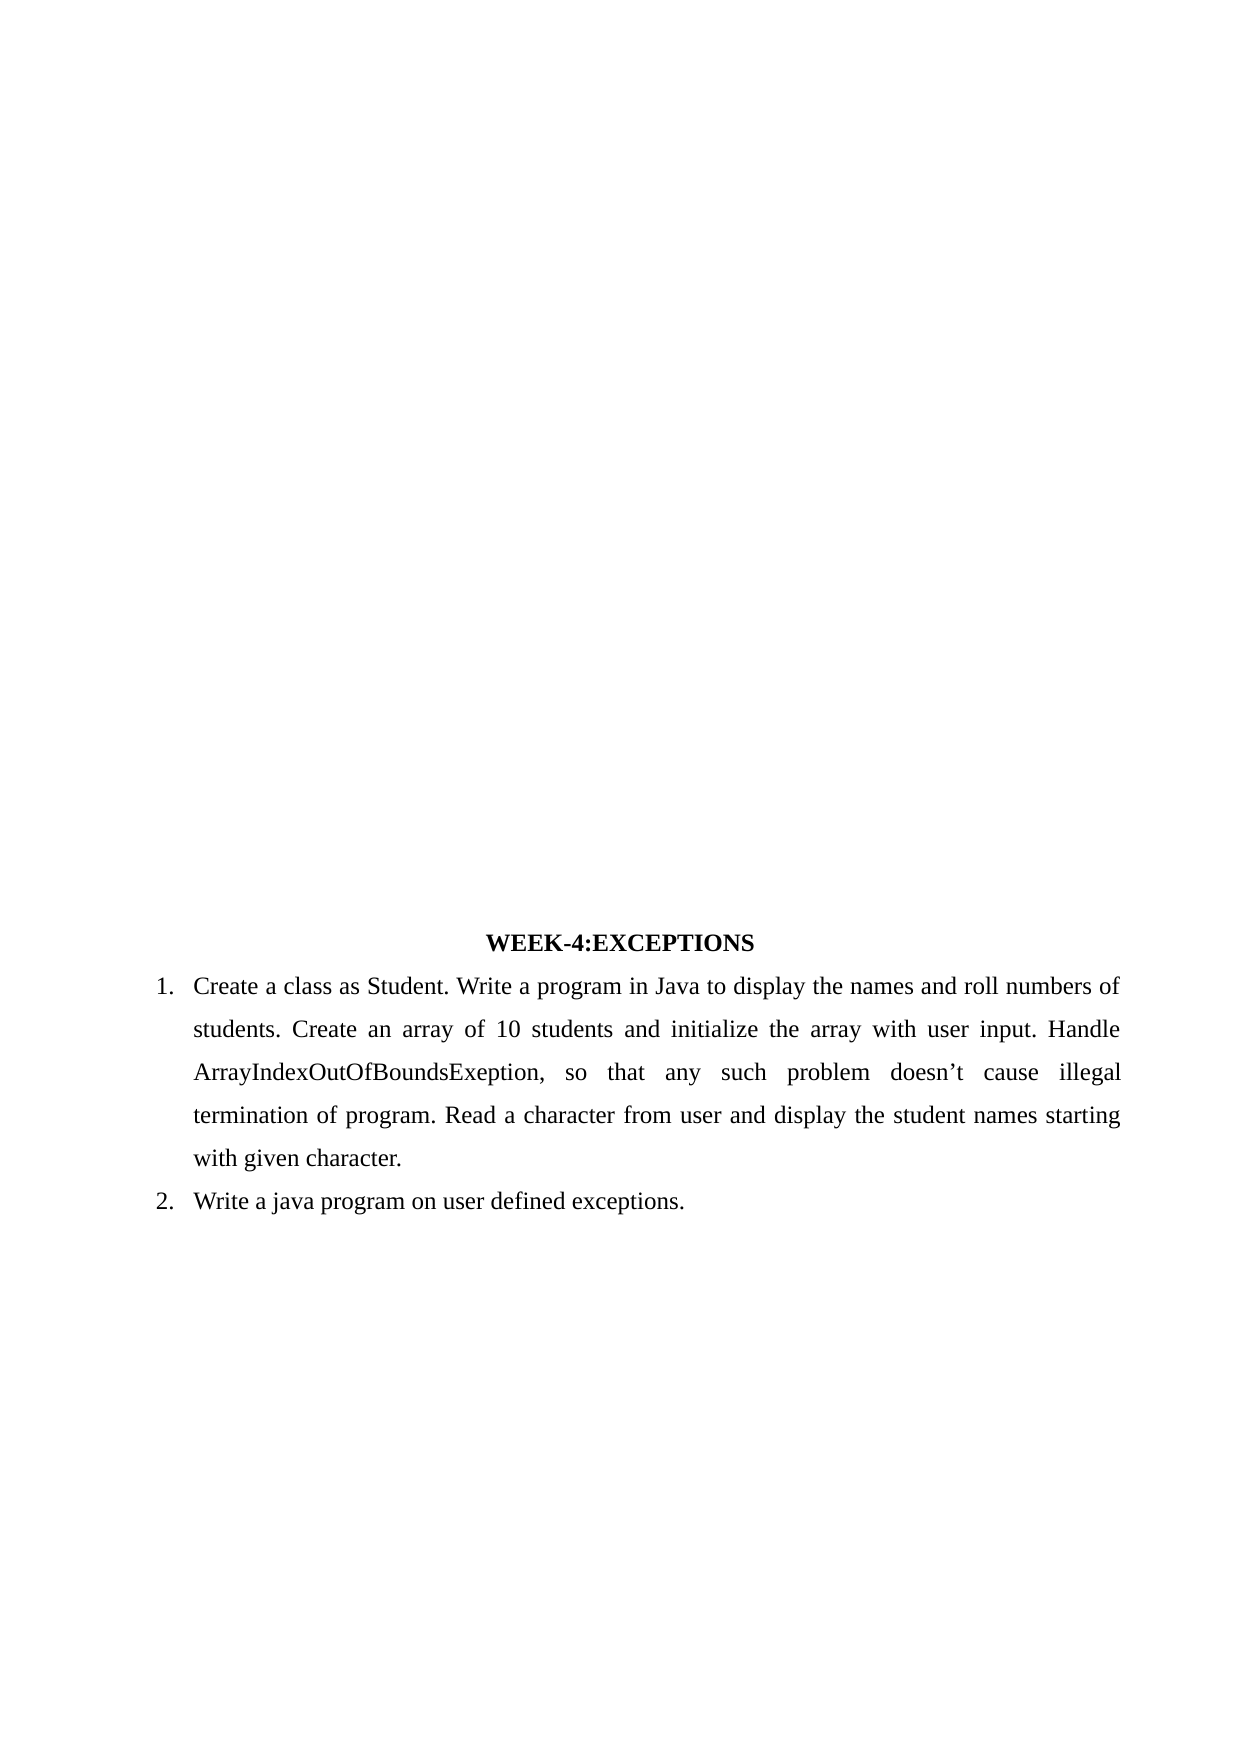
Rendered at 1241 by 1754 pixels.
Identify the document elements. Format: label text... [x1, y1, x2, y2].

text WEEK-4:EXCEPTIONS [118, 928, 1122, 956]
list Write a java program on user defined exceptions. [156, 1186, 1122, 1215]
list Create a class as Student. Write a program in Java to display the names and roll numbers of students. Create an array of 10 students and initialize the array with user input. Handle ArrayIndexOutOfBoundsExeption, so that any such problem doesn’t cause illegal termination of program. Read a character from user and display the student names starting with given character. [156, 971, 1122, 1172]
